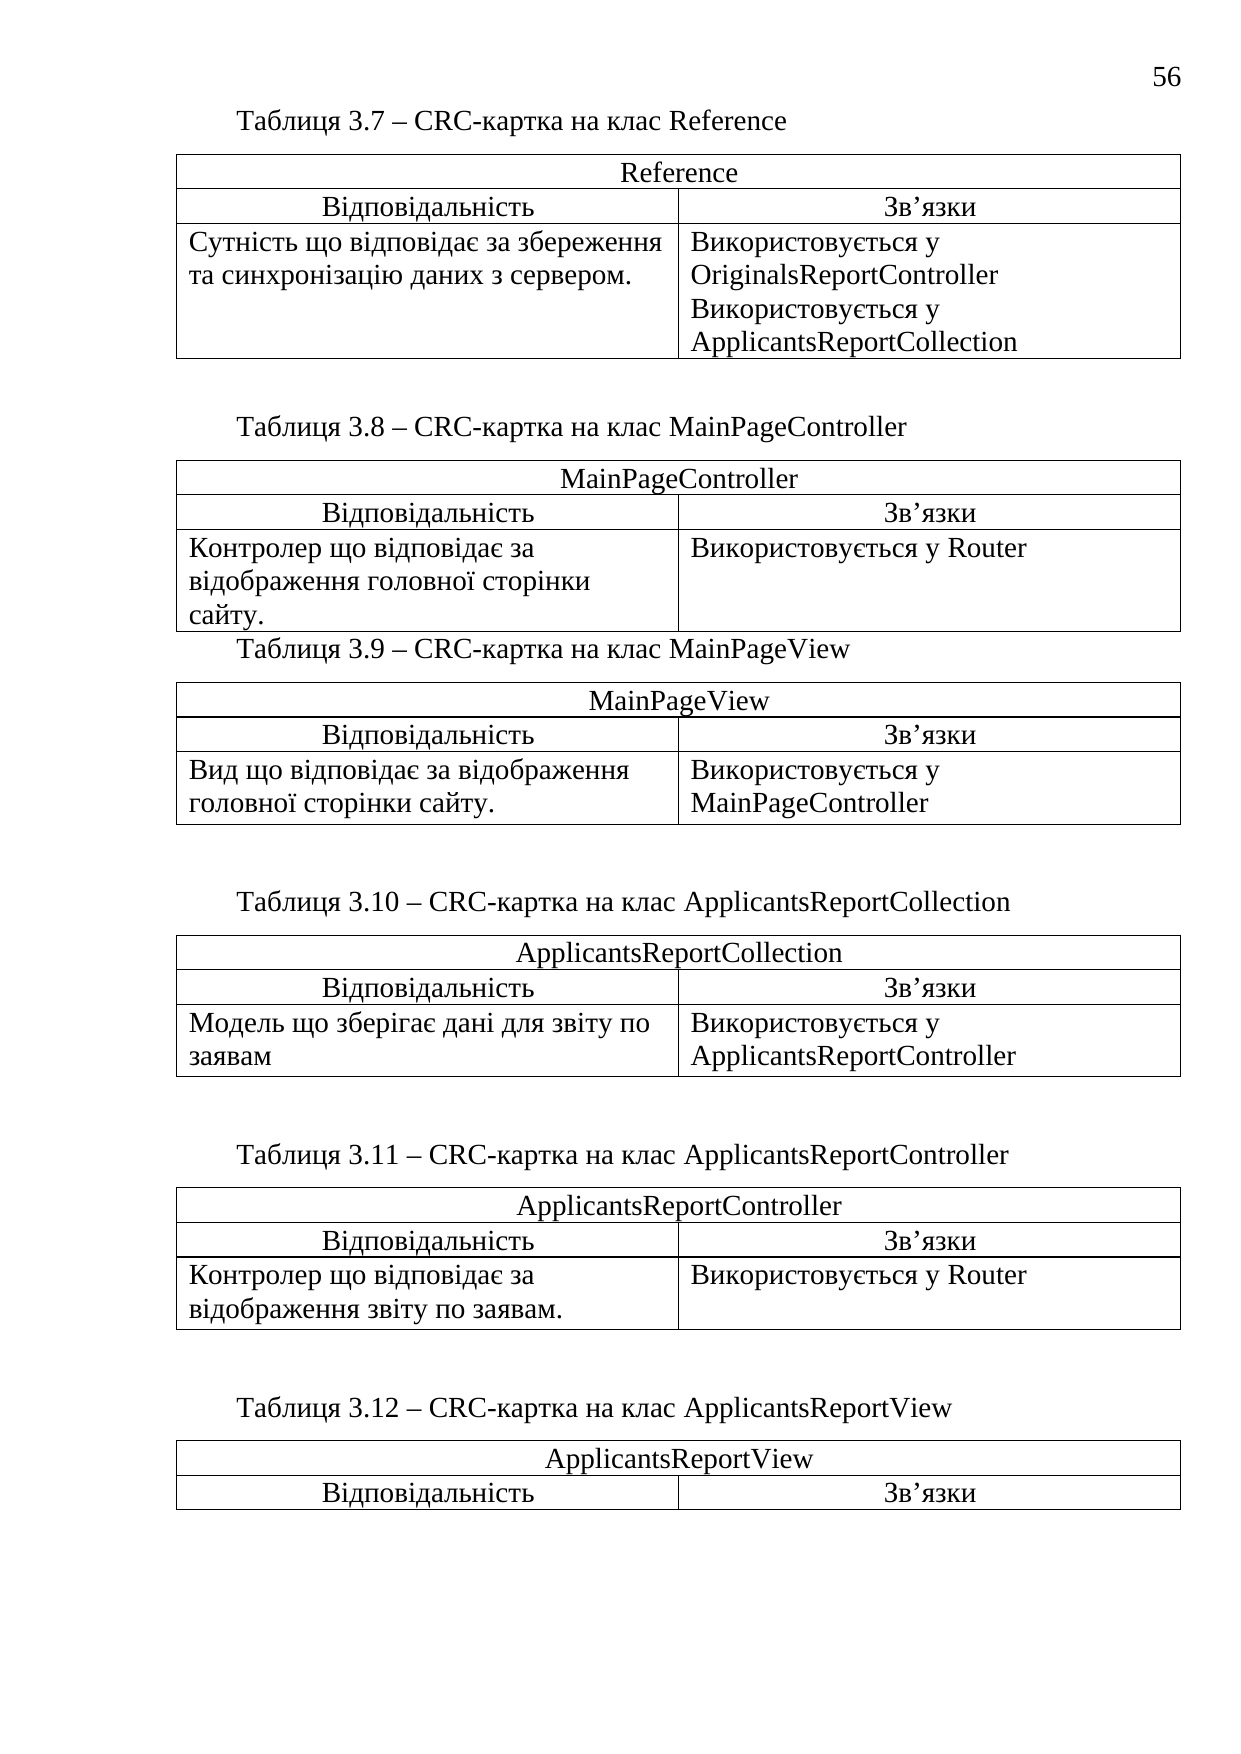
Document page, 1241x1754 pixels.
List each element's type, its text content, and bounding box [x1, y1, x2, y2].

table_cell Відповідальність [177, 189, 678, 223]
table_cell Зв’язки [679, 1476, 1180, 1509]
text Таблиця 3.7 – CRC-картка на клас Reference [177, 103, 1181, 137]
table_cell Відповідальність [177, 1476, 678, 1509]
table_cell Відповідальність [177, 495, 678, 529]
table_cell Контролер що відповідає за відображення звіту по заявам. [177, 1258, 678, 1329]
table_header ApplicantsReportCollection [177, 936, 1180, 969]
table_header MainPageController [177, 461, 1180, 494]
table_cell Зв’язки [679, 718, 1180, 751]
table_cell Зв’язки [679, 1223, 1180, 1256]
table_cell Модель що зберігає дані для звіту по заявам [177, 1005, 678, 1076]
text Таблиця 3.9 – CRC-картка на клас MainPageView [177, 632, 1181, 665]
table_cell Використовується у Router [679, 530, 1180, 631]
text Таблиця 3.12 – CRC-картка на клас ApplicantsReportView [177, 1390, 1181, 1423]
text Таблиця 3.10 – CRC-картка на клас ApplicantsReportCollection [177, 884, 1181, 918]
table_cell Використовується у Router [679, 1258, 1180, 1329]
table_cell Відповідальність [177, 970, 678, 1004]
text Таблиця 3.8 – CRC-картка на клас MainPageController [177, 409, 1181, 443]
table_cell Зв’язки [679, 970, 1180, 1004]
table_cell Відповідальність [177, 1223, 678, 1256]
table_cell Зв’язки [679, 189, 1180, 223]
table_cell Контролер що відповідає за відображення головної сторінки сайту. [177, 530, 678, 631]
text Таблиця 3.11 – CRC-картка на клас ApplicantsReportController [177, 1137, 1181, 1171]
table_cell Сутність що відповідає за збереження та синхронізацію даних з сервером. [177, 224, 678, 358]
table_header Reference [177, 155, 1180, 188]
table_cell Зв’язки [679, 495, 1180, 529]
table_header MainPageView [177, 683, 1180, 716]
table_header ApplicantsReportController [177, 1188, 1180, 1222]
table_cell Використовується у MainPageController [679, 752, 1180, 823]
table_cell Використовується у OriginalsReportController Використовується у ApplicantsReportCollection [679, 224, 1180, 358]
table_cell Використовується у ApplicantsReportController [679, 1005, 1180, 1076]
table_header ApplicantsReportView [177, 1441, 1180, 1474]
table_cell Відповідальність [177, 718, 678, 751]
table_cell Вид що відповідає за відображення головної сторінки сайту. [177, 752, 678, 823]
